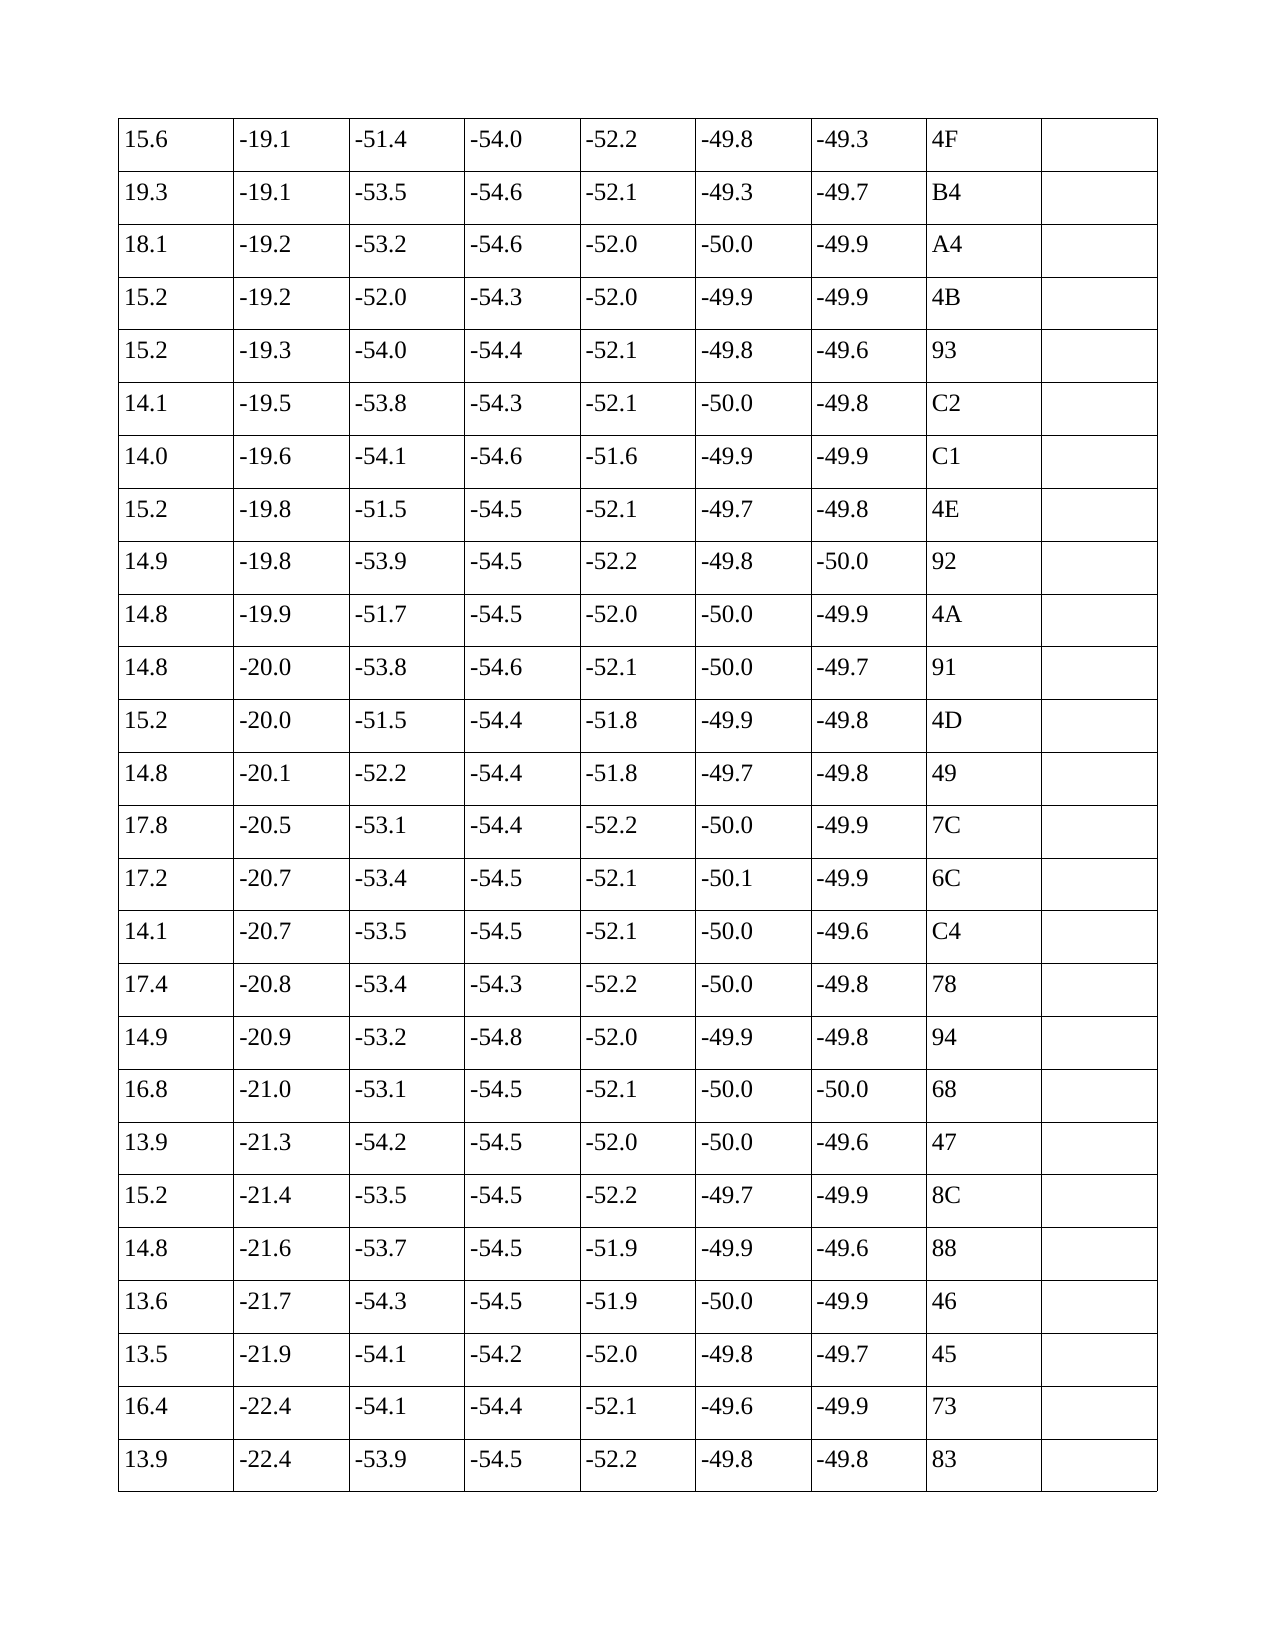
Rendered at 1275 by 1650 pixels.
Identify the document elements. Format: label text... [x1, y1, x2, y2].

table_cell -49.9 [812, 1387, 926, 1438]
table_cell -54.5 [465, 911, 580, 963]
table_cell -51.6 [581, 436, 695, 488]
table_cell -49.8 [812, 1017, 926, 1069]
table_cell 14.8 [119, 647, 233, 699]
table_cell [1042, 1334, 1157, 1386]
table_cell -52.1 [581, 383, 695, 435]
table_cell 15.2 [119, 278, 233, 329]
table_cell C4 [927, 911, 1041, 963]
table_cell -52.1 [581, 911, 695, 963]
table_cell [1042, 436, 1157, 488]
table_cell -49.8 [696, 542, 811, 593]
table_cell -49.9 [812, 225, 926, 277]
table_cell -21.0 [234, 1070, 349, 1122]
table_cell -54.4 [465, 1387, 580, 1438]
table_cell -54.3 [465, 383, 580, 435]
table_cell -51.9 [581, 1228, 695, 1280]
table_cell -50.0 [696, 383, 811, 435]
table_cell -49.9 [696, 278, 811, 329]
table_cell -54.8 [465, 1017, 580, 1069]
table_cell -49.8 [812, 964, 926, 1016]
table_cell -50.1 [696, 859, 811, 910]
table_cell [1042, 330, 1157, 382]
table_cell -54.6 [465, 172, 580, 224]
table_cell -53.5 [350, 1175, 464, 1227]
table_cell -54.1 [350, 1387, 464, 1438]
table_cell -50.0 [696, 595, 811, 646]
table_cell 73 [927, 1387, 1041, 1438]
table_cell -54.5 [465, 859, 580, 910]
table_cell -54.6 [465, 225, 580, 277]
table_cell -54.0 [465, 119, 580, 171]
table_cell -51.5 [350, 700, 464, 752]
table_cell -52.2 [581, 806, 695, 857]
table_cell -54.4 [465, 330, 580, 382]
table_cell -52.0 [581, 1017, 695, 1069]
table_cell -49.8 [812, 1440, 926, 1491]
table_cell -20.7 [234, 911, 349, 963]
table_cell 15.2 [119, 700, 233, 752]
table_cell [1042, 489, 1157, 541]
table_cell -19.2 [234, 278, 349, 329]
table_cell A4 [927, 225, 1041, 277]
table_cell -54.5 [465, 1175, 580, 1227]
table_cell [1042, 119, 1157, 171]
table_cell -52.1 [581, 489, 695, 541]
table_cell 13.9 [119, 1123, 233, 1174]
table_cell [1042, 542, 1157, 593]
table_cell -21.3 [234, 1123, 349, 1174]
table_cell -49.7 [696, 489, 811, 541]
table_cell -20.9 [234, 1017, 349, 1069]
table_cell -20.0 [234, 647, 349, 699]
table_cell [1042, 278, 1157, 329]
table_cell -51.8 [581, 753, 695, 805]
table_cell [1042, 1281, 1157, 1333]
table_cell -53.2 [350, 1017, 464, 1069]
table_cell 4D [927, 700, 1041, 752]
table_cell -53.9 [350, 1440, 464, 1491]
table_cell -49.8 [812, 383, 926, 435]
table_cell -49.8 [696, 1334, 811, 1386]
table_cell 14.9 [119, 1017, 233, 1069]
table_cell -49.9 [696, 700, 811, 752]
table_cell -49.6 [812, 911, 926, 963]
table_cell -19.2 [234, 225, 349, 277]
table_cell -19.9 [234, 595, 349, 646]
table_cell -49.9 [812, 1281, 926, 1333]
table_cell 47 [927, 1123, 1041, 1174]
table_cell -53.5 [350, 172, 464, 224]
table_cell 14.1 [119, 911, 233, 963]
table_cell -52.1 [581, 172, 695, 224]
table_cell -49.9 [812, 278, 926, 329]
table_cell -52.1 [581, 859, 695, 910]
table_cell 16.8 [119, 1070, 233, 1122]
table_cell -54.5 [465, 595, 580, 646]
table_cell [1042, 1123, 1157, 1174]
table_cell -49.9 [812, 859, 926, 910]
table_cell -52.1 [581, 647, 695, 699]
table_cell [1042, 911, 1157, 963]
table_cell -50.0 [812, 1070, 926, 1122]
table_cell 15.2 [119, 330, 233, 382]
table_cell -52.2 [581, 542, 695, 593]
table_cell -52.1 [581, 330, 695, 382]
table_cell 46 [927, 1281, 1041, 1333]
table_cell -50.0 [696, 964, 811, 1016]
table_cell 49 [927, 753, 1041, 805]
table_cell -20.0 [234, 700, 349, 752]
table_cell -20.1 [234, 753, 349, 805]
table_cell -54.2 [465, 1334, 580, 1386]
table_cell -51.4 [350, 119, 464, 171]
table_cell -51.5 [350, 489, 464, 541]
table_cell [1042, 595, 1157, 646]
table_cell -49.6 [812, 330, 926, 382]
table_cell 93 [927, 330, 1041, 382]
table_cell 92 [927, 542, 1041, 593]
table_cell -54.5 [465, 489, 580, 541]
table_cell -52.0 [581, 1334, 695, 1386]
table_cell -20.5 [234, 806, 349, 857]
table_cell -19.3 [234, 330, 349, 382]
table_cell [1042, 700, 1157, 752]
table_cell [1042, 753, 1157, 805]
table_cell -19.8 [234, 542, 349, 593]
table_cell 16.4 [119, 1387, 233, 1438]
table_cell -49.7 [696, 1175, 811, 1227]
table_cell [1042, 1070, 1157, 1122]
table_cell 15.6 [119, 119, 233, 171]
table_cell -22.4 [234, 1387, 349, 1438]
table_cell -49.9 [812, 806, 926, 857]
table_cell C2 [927, 383, 1041, 435]
table_cell -52.0 [581, 595, 695, 646]
table_cell -50.0 [696, 1070, 811, 1122]
table_cell -52.0 [581, 225, 695, 277]
table_cell -21.6 [234, 1228, 349, 1280]
table_cell 15.2 [119, 1175, 233, 1227]
table_cell -49.8 [812, 700, 926, 752]
table_cell -49.6 [812, 1123, 926, 1174]
table_cell -54.2 [350, 1123, 464, 1174]
table_cell -21.9 [234, 1334, 349, 1386]
table_cell -49.8 [812, 753, 926, 805]
table_cell 14.8 [119, 595, 233, 646]
table_cell -52.2 [581, 1175, 695, 1227]
table_cell -49.7 [812, 172, 926, 224]
table_cell 17.8 [119, 806, 233, 857]
table_cell -19.6 [234, 436, 349, 488]
table_cell -54.4 [465, 753, 580, 805]
table_cell 4F [927, 119, 1041, 171]
table_cell 7C [927, 806, 1041, 857]
table_cell -50.0 [696, 225, 811, 277]
table_cell 4B [927, 278, 1041, 329]
table_cell [1042, 1175, 1157, 1227]
table_cell -49.9 [696, 436, 811, 488]
table_cell -54.1 [350, 1334, 464, 1386]
table_cell 4A [927, 595, 1041, 646]
table_cell 19.3 [119, 172, 233, 224]
table_cell -49.8 [696, 1440, 811, 1491]
table_cell -54.0 [350, 330, 464, 382]
table_cell -49.8 [812, 489, 926, 541]
table_cell -52.2 [350, 753, 464, 805]
table_cell -54.6 [465, 436, 580, 488]
table_cell -52.2 [581, 964, 695, 1016]
table_cell 18.1 [119, 225, 233, 277]
table_cell -53.8 [350, 647, 464, 699]
table_cell -50.0 [696, 647, 811, 699]
table_cell -53.5 [350, 911, 464, 963]
table_cell -54.5 [465, 1440, 580, 1491]
table_cell -54.5 [465, 1228, 580, 1280]
table_cell -21.7 [234, 1281, 349, 1333]
table_cell -19.5 [234, 383, 349, 435]
table_cell [1042, 1017, 1157, 1069]
table_cell [1042, 647, 1157, 699]
table_cell -53.7 [350, 1228, 464, 1280]
table_cell [1042, 806, 1157, 857]
table_cell -53.8 [350, 383, 464, 435]
table_cell -49.6 [696, 1387, 811, 1438]
table_cell 13.6 [119, 1281, 233, 1333]
table_cell -53.9 [350, 542, 464, 593]
table_cell 78 [927, 964, 1041, 1016]
table_cell -50.0 [696, 1123, 811, 1174]
table_cell -51.7 [350, 595, 464, 646]
table_cell 83 [927, 1440, 1041, 1491]
table_cell 13.5 [119, 1334, 233, 1386]
table_cell [1042, 172, 1157, 224]
table_cell -52.2 [581, 1440, 695, 1491]
table_cell 14.9 [119, 542, 233, 593]
table_cell -49.7 [696, 753, 811, 805]
table_cell -54.4 [465, 700, 580, 752]
table_cell -53.4 [350, 964, 464, 1016]
table_cell -19.1 [234, 119, 349, 171]
table_cell 8C [927, 1175, 1041, 1227]
table_cell -49.9 [696, 1228, 811, 1280]
table_cell 14.8 [119, 753, 233, 805]
table_cell -49.8 [696, 119, 811, 171]
table_cell -52.0 [581, 1123, 695, 1174]
table_cell 13.9 [119, 1440, 233, 1491]
table_cell -49.9 [812, 1175, 926, 1227]
table_cell 15.2 [119, 489, 233, 541]
table_cell 4E [927, 489, 1041, 541]
table_cell -49.9 [812, 436, 926, 488]
table_cell -49.3 [812, 119, 926, 171]
table_cell 91 [927, 647, 1041, 699]
table_cell -49.7 [812, 647, 926, 699]
table_cell -19.8 [234, 489, 349, 541]
table_cell -50.0 [696, 911, 811, 963]
table_cell -54.5 [465, 1123, 580, 1174]
table_cell -49.7 [812, 1334, 926, 1386]
table_cell -49.3 [696, 172, 811, 224]
table_cell 14.0 [119, 436, 233, 488]
table_cell [1042, 859, 1157, 910]
table_cell -20.7 [234, 859, 349, 910]
table_cell -54.6 [465, 647, 580, 699]
table_cell -54.1 [350, 436, 464, 488]
table_cell -19.1 [234, 172, 349, 224]
table_cell -50.0 [696, 1281, 811, 1333]
table_cell -53.1 [350, 806, 464, 857]
table_cell -21.4 [234, 1175, 349, 1227]
table_cell 6C [927, 859, 1041, 910]
table_cell -54.3 [465, 964, 580, 1016]
table_cell -54.4 [465, 806, 580, 857]
table_cell [1042, 225, 1157, 277]
table_cell -49.9 [696, 1017, 811, 1069]
table_cell [1042, 383, 1157, 435]
table_cell -51.9 [581, 1281, 695, 1333]
table_cell -52.0 [350, 278, 464, 329]
table_cell 17.4 [119, 964, 233, 1016]
table_cell -52.0 [581, 278, 695, 329]
table_cell -53.2 [350, 225, 464, 277]
table_cell -54.5 [465, 1070, 580, 1122]
table_cell 68 [927, 1070, 1041, 1122]
table_cell -52.1 [581, 1070, 695, 1122]
table_cell 14.8 [119, 1228, 233, 1280]
table_cell -49.6 [812, 1228, 926, 1280]
table_cell -53.1 [350, 1070, 464, 1122]
table_cell B4 [927, 172, 1041, 224]
table_cell -50.0 [812, 542, 926, 593]
table_cell -50.0 [696, 806, 811, 857]
table_cell [1042, 1440, 1157, 1491]
table_cell [1042, 1228, 1157, 1280]
table_cell 88 [927, 1228, 1041, 1280]
table_cell -54.3 [350, 1281, 464, 1333]
table_cell -49.8 [696, 330, 811, 382]
table_cell [1042, 964, 1157, 1016]
table_cell 14.1 [119, 383, 233, 435]
table_cell -53.4 [350, 859, 464, 910]
table_cell 94 [927, 1017, 1041, 1069]
table_cell -51.8 [581, 700, 695, 752]
table_cell -54.5 [465, 1281, 580, 1333]
table_cell -22.4 [234, 1440, 349, 1491]
table_cell [1042, 1387, 1157, 1438]
table_cell -54.3 [465, 278, 580, 329]
table_cell 17.2 [119, 859, 233, 910]
table_cell -20.8 [234, 964, 349, 1016]
table_cell 45 [927, 1334, 1041, 1386]
table_cell -52.2 [581, 119, 695, 171]
table_cell -54.5 [465, 542, 580, 593]
table_cell -49.9 [812, 595, 926, 646]
table_cell C1 [927, 436, 1041, 488]
table_cell -52.1 [581, 1387, 695, 1438]
